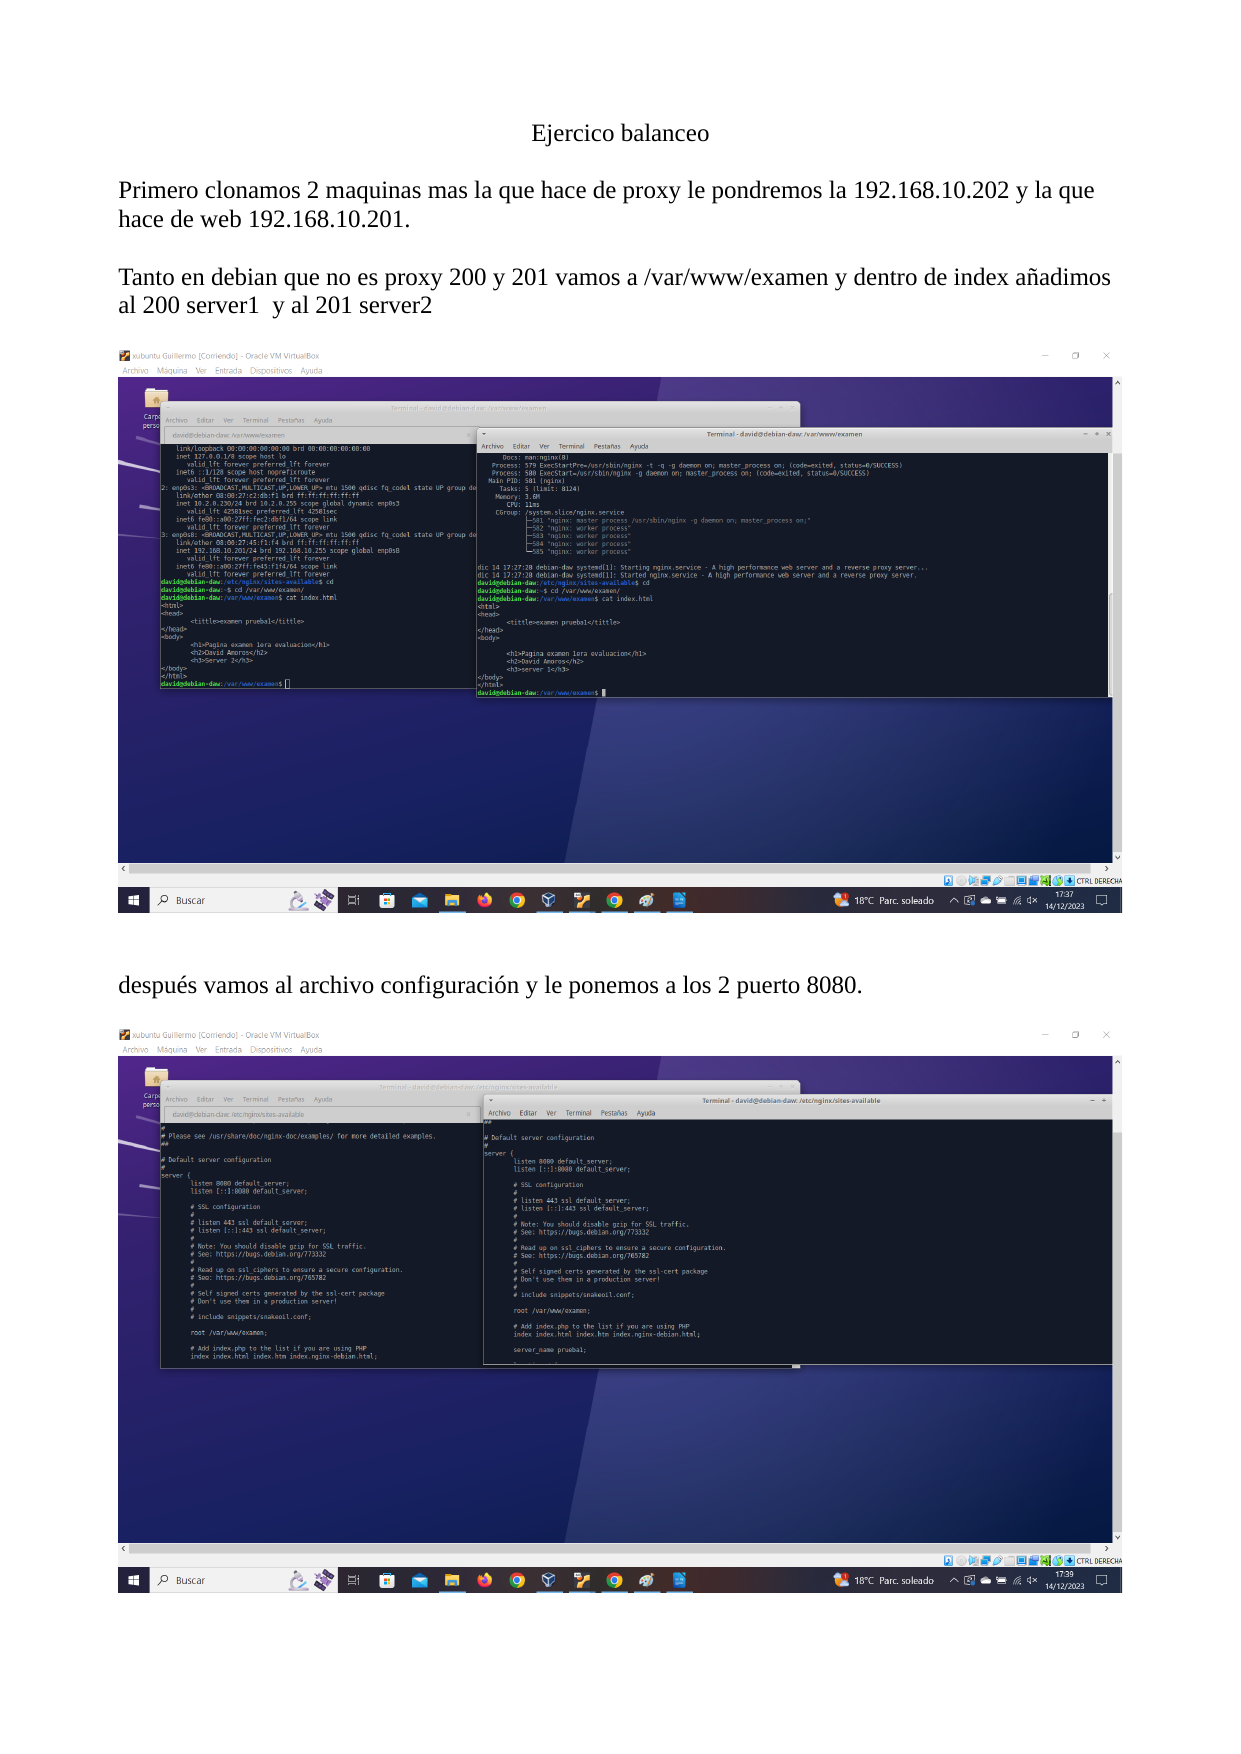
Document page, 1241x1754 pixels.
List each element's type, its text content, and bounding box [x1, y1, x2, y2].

picture [118, 1027, 1123, 1593]
text después vamos al archivo configuración y le ponemos a los 2 puerto 8080. [118, 970, 1122, 999]
text Tanto en debian que no es proxy 200 y 201 vamos a /var/www/examen y dentro de index añadimos al 200 server1 y al 201 server2 [118, 262, 1122, 319]
text Ejercico balanceo [118, 118, 1122, 147]
picture [118, 348, 1123, 913]
text Primero clonamos 2 maquinas mas la que hace de proxy le pondremos la 192.168.10.202 y la que hace de web 192.168.10.201. [118, 176, 1122, 233]
